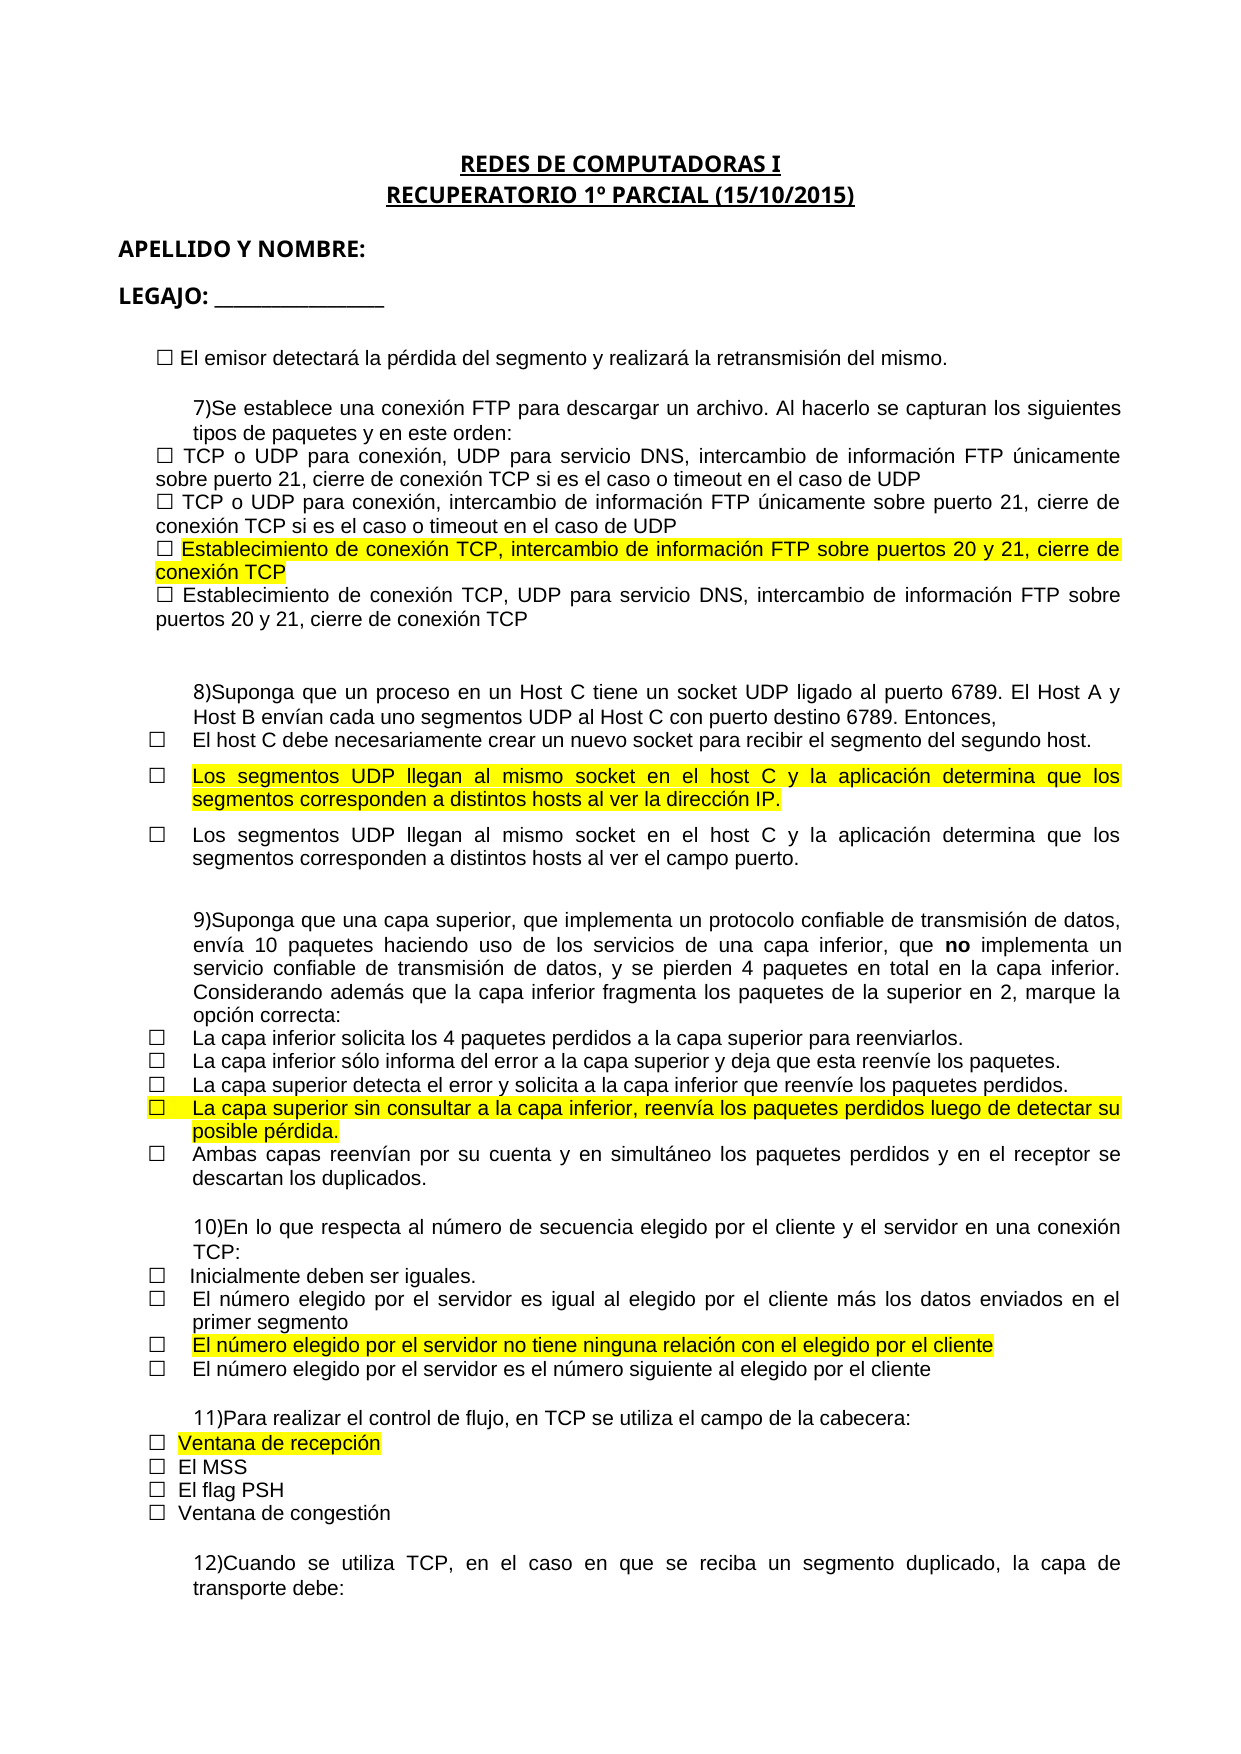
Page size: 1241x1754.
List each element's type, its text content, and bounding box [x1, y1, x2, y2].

text ☐ El emisor detectará la pérdida del segmento y realizará la retransmisión del mismo. [155, 346, 1122, 369]
text ☐ Ambas capas reenvían por su cuenta y en simultáneo los paquetes perdidos y en el receptor se descartan los duplicados. [147, 1143, 1122, 1189]
text ☐ La capa inferior sólo informa del error a la capa superior y deja que esta reenvíe los paquetes. [147, 1050, 1122, 1073]
text ☐ Ventana de congestión [148, 1502, 1122, 1525]
list Para realizar el control de flujo, en TCP se utiliza el campo de la cabecera: [155, 1403, 1122, 1432]
text ☐ Los segmentos UDP llegan al mismo socket en el host C y la aplicación determina que los segmentos corresponden a distintos hosts al ver el campo puerto. [148, 823, 1122, 869]
text ☐ Ventana de recepción [148, 1432, 1122, 1455]
text ☐ El número elegido por el servidor es igual al elegido por el cliente más los datos enviados en el primer segmento [148, 1287, 1122, 1334]
list En lo que respecta al número de secuencia elegido por el cliente y el servidor en una conexión TCP: [155, 1212, 1122, 1264]
text ☐ Inicialmente deben ser iguales. [148, 1264, 1122, 1287]
list Suponga que una capa superior, que implementa un protocolo confiable de transmisión de datos, envía 10 paquetes haciendo uso de los servicios de una capa inferior, que no implementa un servicio confiable de transmisión de datos, y se pierden 4 paquetes en total en la capa inferior. Considerando además que la capa inferior fragmenta los paquetes de la superior en 2, marque la opción correcta: [155, 905, 1122, 1027]
text ☐ El flag PSH [148, 1478, 1122, 1502]
text ☐ La capa inferior solicita los 4 paquetes perdidos a la capa superior para reenviarlos. [147, 1027, 1122, 1050]
text ☐ La capa superior detecta el error y solicita a la capa inferior que reenvíe los paquetes perdidos. [147, 1073, 1122, 1096]
text ☐ La capa superior sin consultar a la capa inferior, reenvía los paquetes perdidos luego de detectar su posible pérdida. [147, 1096, 1122, 1143]
list Suponga que un proceso en un Host C tiene un socket UDP ligado al puerto 6789. El Host A y Host B envían cada uno segmentos UDP al Host C con puerto destino 6789. Entonces, [155, 677, 1122, 728]
text ☐ TCP o UDP para conexión, UDP para servicio DNS, intercambio de información FTP únicamente sobre puerto 21, cierre de conexión TCP si es el caso o timeout en el caso de UDP [155, 444, 1122, 491]
text ☐ El host C debe necesariamente crear un nuevo socket para recibir el segmento del segundo host. [148, 728, 1122, 752]
text ☐ Establecimiento de conexión TCP, intercambio de información FTP sobre puertos 20 y 21, cierre de conexión TCP [155, 537, 1122, 584]
text ☐ Los segmentos UDP llegan al mismo socket en el host C y la aplicación determina que los segmentos corresponden a distintos hosts al ver la dirección IP. [148, 764, 1122, 811]
text ☐ El número elegido por el servidor no tiene ninguna relación con el elegido por el cliente [148, 1334, 1122, 1357]
list Se establece una conexión FTP para descargar un archivo. Al hacerlo se capturan los siguientes tipos de paquetes y en este orden: [155, 393, 1122, 444]
text ☐ Establecimiento de conexión TCP, UDP para servicio DNS, intercambio de información FTP sobre puertos 20 y 21, cierre de conexión TCP [155, 584, 1122, 630]
text ☐ El número elegido por el servidor es el número siguiente al elegido por el cliente [148, 1357, 1122, 1380]
text ☐ TCP o UDP para conexión, intercambio de información FTP únicamente sobre puerto 21, cierre de conexión TCP si es el caso o timeout en el caso de UDP [155, 491, 1122, 537]
list Cuando se utiliza TCP, en el caso en que se reciba un segmento duplicado, la capa de transporte debe: [155, 1548, 1122, 1600]
text ☐ El MSS [148, 1455, 1122, 1478]
